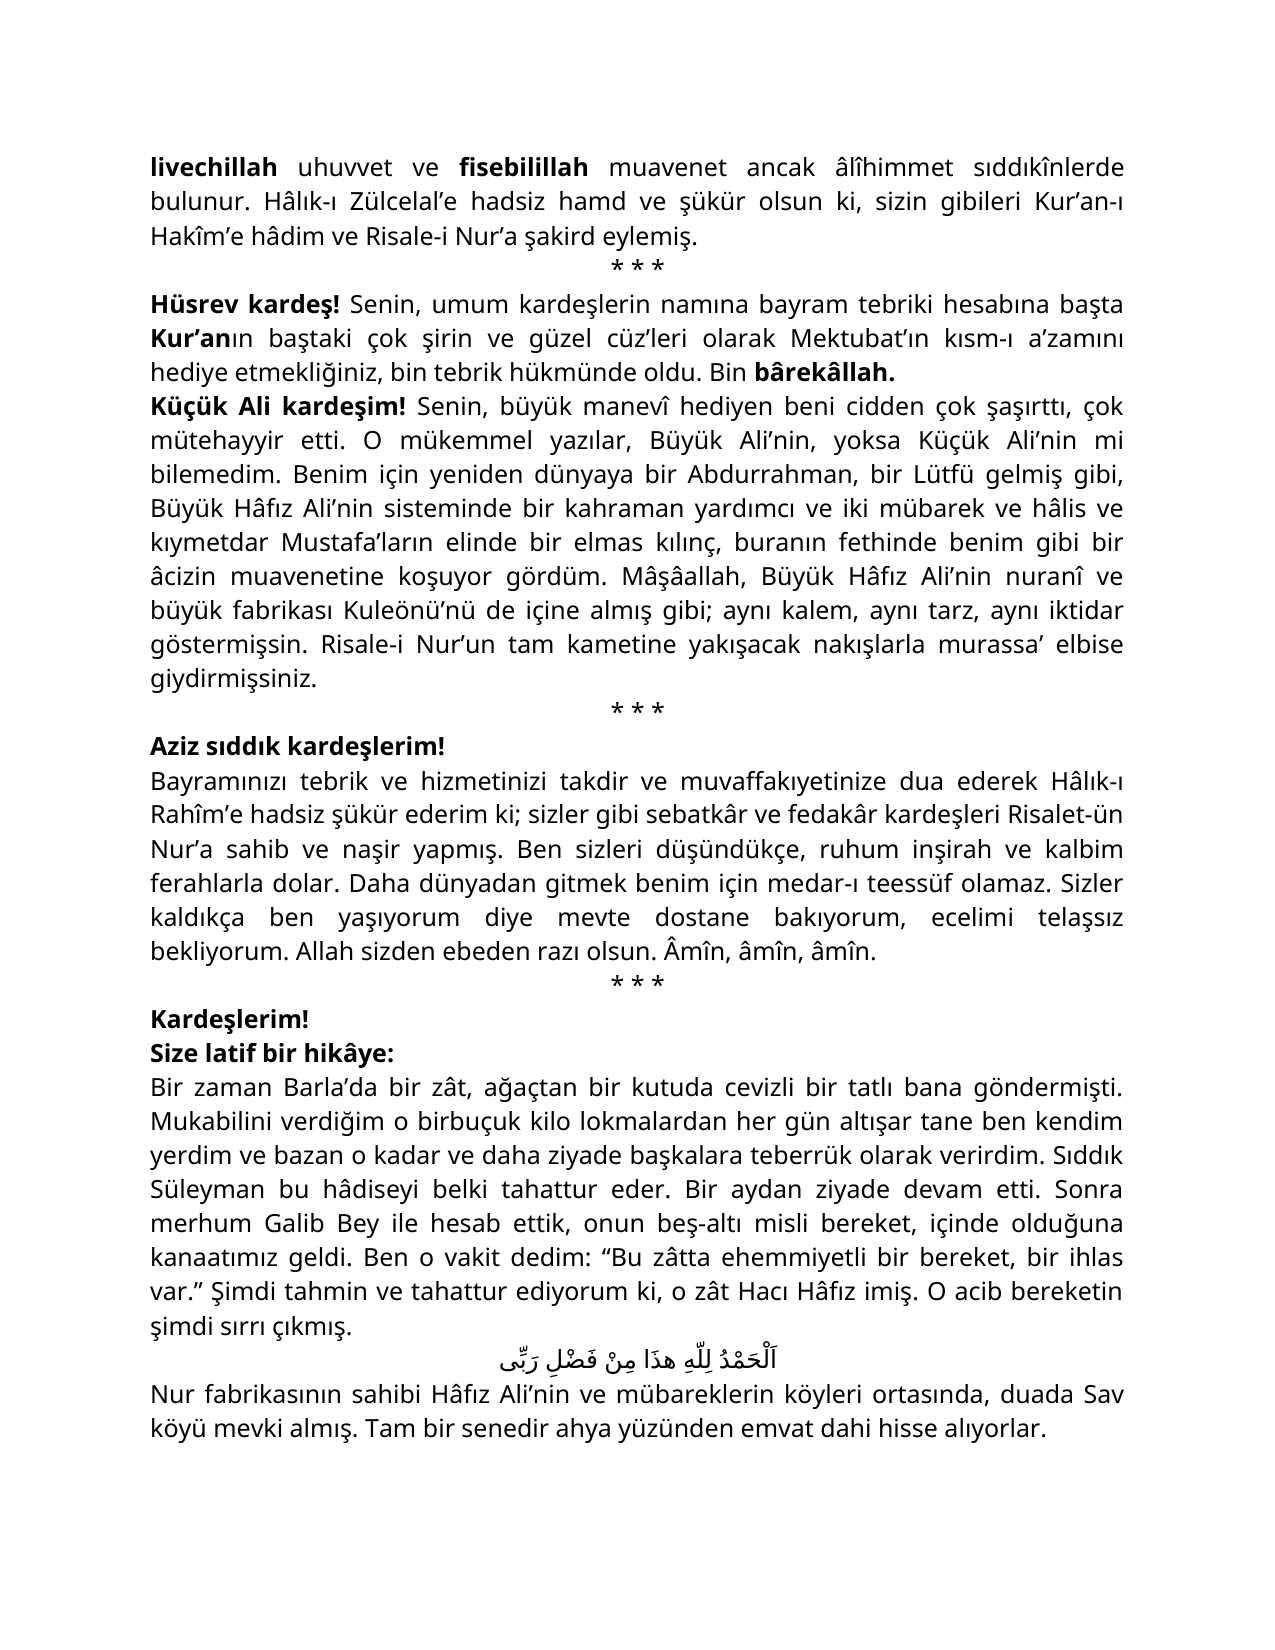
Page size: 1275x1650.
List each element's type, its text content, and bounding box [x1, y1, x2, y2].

text * * * [150, 967, 1125, 1002]
text Kardeşlerim! [150, 1002, 1125, 1036]
text Küçük Ali kardeşim! Senin, büyük manevî hediyen beni cidden çok şaşırttı, çok mütehayyir etti. O mükemmel yazılar, Büyük Ali’nin, yoksa Küçük Ali’nin mi bilemedim. Benim için yeniden dünyaya bir Abdurrahman, bir Lütfü gelmiş gibi, Büyük Hâfız Ali’nin sisteminde bir kahraman yardımcı ve iki mübarek ve hâlis ve kıymetdar Mustafa’ların elinde bir elmas kılınç, buranın fethinde benim gibi bir âcizin muavenetine koşuyor gördüm. Mâşâallah, Büyük Hâfız Ali’nin nuranî ve büyük fabrikası Kuleönü’nü de içine almış gibi; aynı kalem, aynı tarz, aynı iktidar göstermişsin. Risale-i Nur’un tam kametine yakışacak nakışlarla murassa’ elbise giydirmişsiniz. [150, 388, 1125, 695]
text * * * [150, 252, 1125, 286]
text Bir zaman Barla’da bir zât, ağaçtan bir kutuda cevizli bir tatlı bana göndermişti. Mukabilini verdiğim o birbuçuk kilo lokmalardan her gün altışar tane ben kendim yerdim ve bazan o kadar ve daha ziyade başkalara teberrük olarak verirdim. Sıddık Süleyman bu hâdiseyi belki tahattur eder. Bir aydan ziyade devam etti. Sonra merhum Galib Bey ile hesab ettik, onun beş-altı misli bereket, içinde olduğuna kanaatımız geldi. Ben o vakit dedim: “Bu zâtta ehemmiyetli bir bereket, bir ihlas var.” Şimdi tahmin ve tahattur ediyorum ki, o zât Hacı Hâfız imiş. O acib bereketin şimdi sırrı çıkmış. [150, 1070, 1125, 1342]
text Hüsrev kardeş! Senin, umum kardeşlerin namına bayram tebriki hesabına başta Kur’anın baştaki çok şirin ve güzel cüz’leri olarak Mektubat’ın kısm-ı a’zamını hediye etmekliğiniz, bin tebrik hükmünde oldu. Bin bârekâllah. [150, 286, 1125, 388]
text Size latif bir hikâye: [150, 1036, 1125, 1070]
text Bayramınızı tebrik ve hizmetinizi takdir ve muvaffakıyetinize dua ederek Hâlık-ı Rahîm’e hadsiz şükür ederim ki; sizler gibi sebatkâr ve fedakâr kardeşleri Risalet-ün Nur’a sahib ve naşir yapmış. Ben sizleri düşündükçe, ruhum inşirah ve kalbim ferahlarla dolar. Daha dünyadan gitmek benim için medar-ı teessüf olamaz. Sizler kaldıkça ben yaşıyorum diye mevte dostane bakıyorum, ecelimi telaşsız bekliyorum. Allah sizden ebeden razı olsun. Âmîn, âmîn, âmîn. [150, 763, 1125, 967]
text livechillah uhuvvet ve fisebilillah muavenet ancak âlîhimmet sıddıkînlerde bulunur. Hâlık-ı Zülcelal’e hadsiz hamd ve şükür olsun ki, sizin gibileri Kur’an-ı Hakîm’e hâdim ve Risale-i Nur’a şakird eylemiş. [150, 150, 1125, 252]
text Aziz sıddık kardeşlerim! [150, 729, 1125, 763]
text Nur fabrikasının sahibi Hâfız Ali’nin ve mübareklerin köyleri ortasında, duada Sav köyü mevki almış. Tam bir senedir ahya yüzünden emvat dahi hisse alıyorlar. [150, 1376, 1125, 1444]
text اَلْحَمْدُ لِلّهِ هذَا مِنْ فَضْلِ رَبِّى [150, 1342, 1125, 1376]
text * * * [150, 695, 1125, 729]
